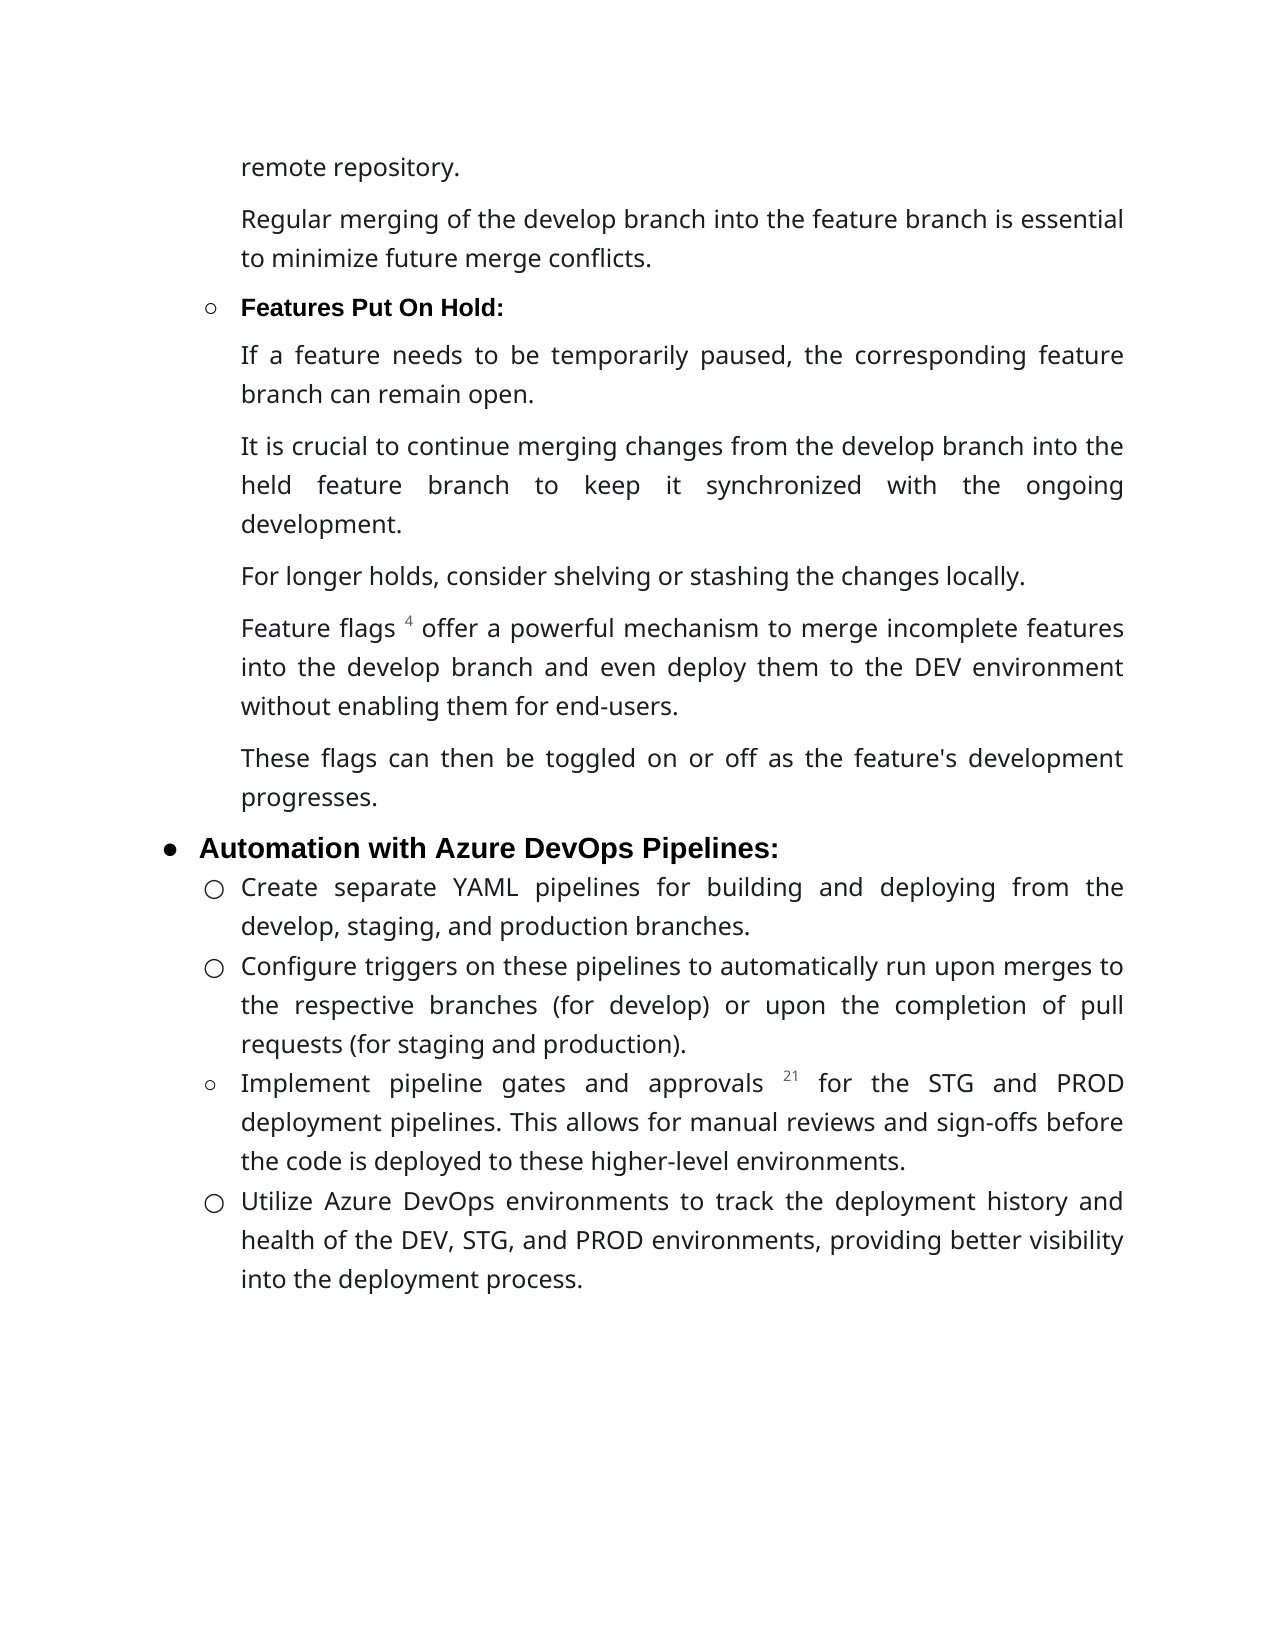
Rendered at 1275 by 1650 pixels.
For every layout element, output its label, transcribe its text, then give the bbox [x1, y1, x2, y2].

list Configure triggers on these pipelines to automatically run upon merges to the respective branches (for develop) or upon the completion of pull requests (for staging and production). [203, 948, 1125, 1061]
text For longer holds, consider shelving or stashing the changes locally. [241, 559, 1125, 593]
text Feature flags 4 offer a powerful mechanism to merge incomplete features into the develop branch and even deploy them to the DEV environment without enabling them for end-users. [241, 611, 1125, 723]
text remote repository. [241, 150, 1125, 184]
list Create separate YAML pipelines for building and deploying from the develop, staging, and production branches. [203, 870, 1125, 943]
list Utilize Azure DevOps environments to track the deployment history and health of the DEV, STG, and PROD environments, providing better visibility into the deployment process. [203, 1183, 1125, 1296]
subtitle Features Put On Hold: [203, 292, 1125, 321]
text If a feature needs to be temporarily paused, the corresponding feature branch can remain open. [241, 338, 1125, 411]
text These flags can then be toggled on or off as the feature's development progresses. [241, 741, 1125, 814]
text It is crucial to continue merging changes from the develop branch into the held feature branch to keep it synchronized with the ongoing development. [241, 429, 1125, 541]
list Implement pipeline gates and approvals 21 for the STG and PROD deployment pipelines. This allows for manual reviews and sign-offs before the code is deployed to these higher-level environments. [203, 1066, 1125, 1178]
text Regular merging of the develop branch into the feature branch is essential to minimize future merge conflicts. [241, 202, 1125, 275]
subtitle Automation with Azure DevOps Pipelines: [161, 831, 1125, 865]
